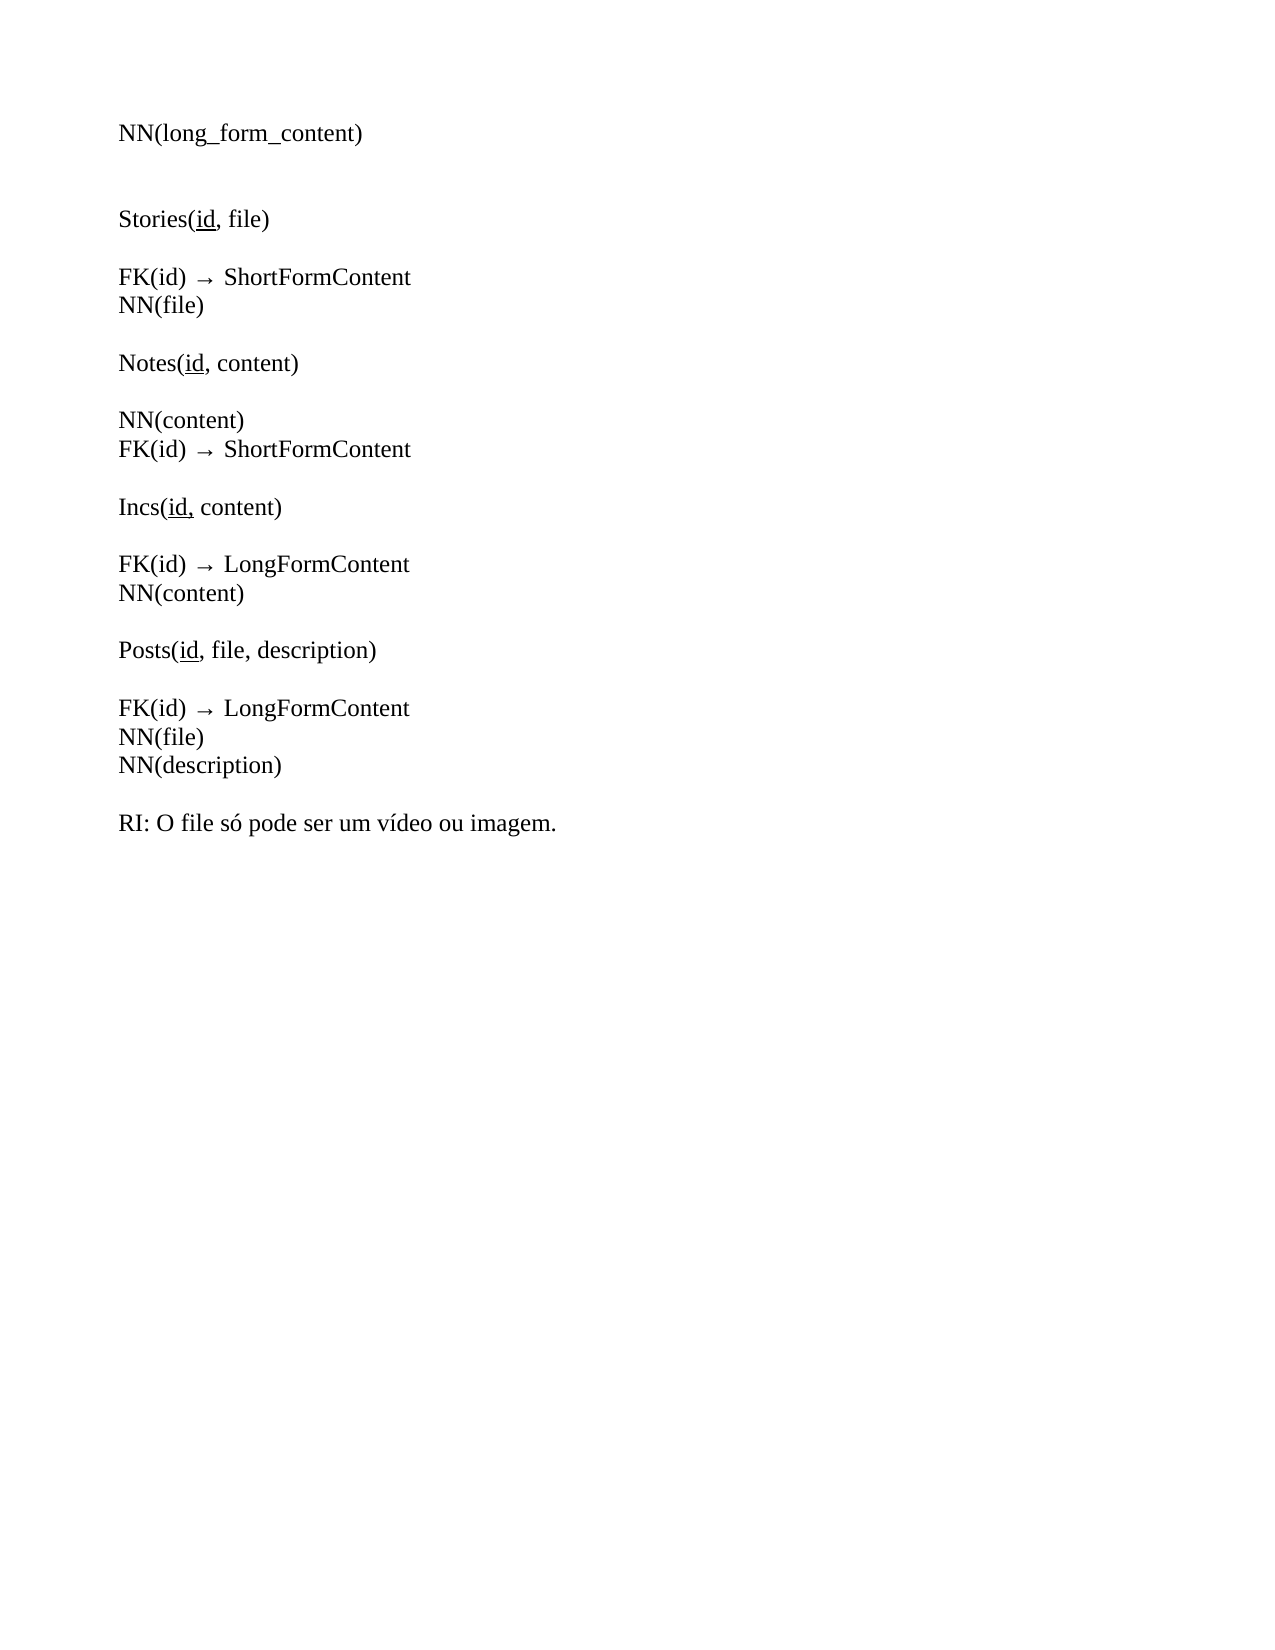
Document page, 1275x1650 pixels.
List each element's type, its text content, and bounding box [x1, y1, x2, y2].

text NN(content) [118, 578, 1157, 607]
text FK(id) → ShortFormContent [118, 434, 1157, 463]
text NN(file) [118, 722, 1157, 751]
text FK(id) → LongFormContent [118, 693, 1157, 722]
text Stories(id, file) [118, 204, 1157, 233]
text RI: O file só pode ser um vídeo ou imagem. [118, 808, 1157, 837]
text FK(id) → LongFormContent [118, 549, 1157, 578]
text NN(content) [118, 406, 1157, 434]
text Posts(id, file, description) [118, 636, 1157, 664]
text NN(file) [118, 291, 1157, 319]
text Notes(id, content) [118, 348, 1157, 377]
text FK(id) → ShortFormContent [118, 262, 1157, 291]
text NN(long_form_content) [118, 118, 1157, 147]
text NN(description) [118, 751, 1157, 779]
text Incs(id, content) [118, 492, 1157, 521]
